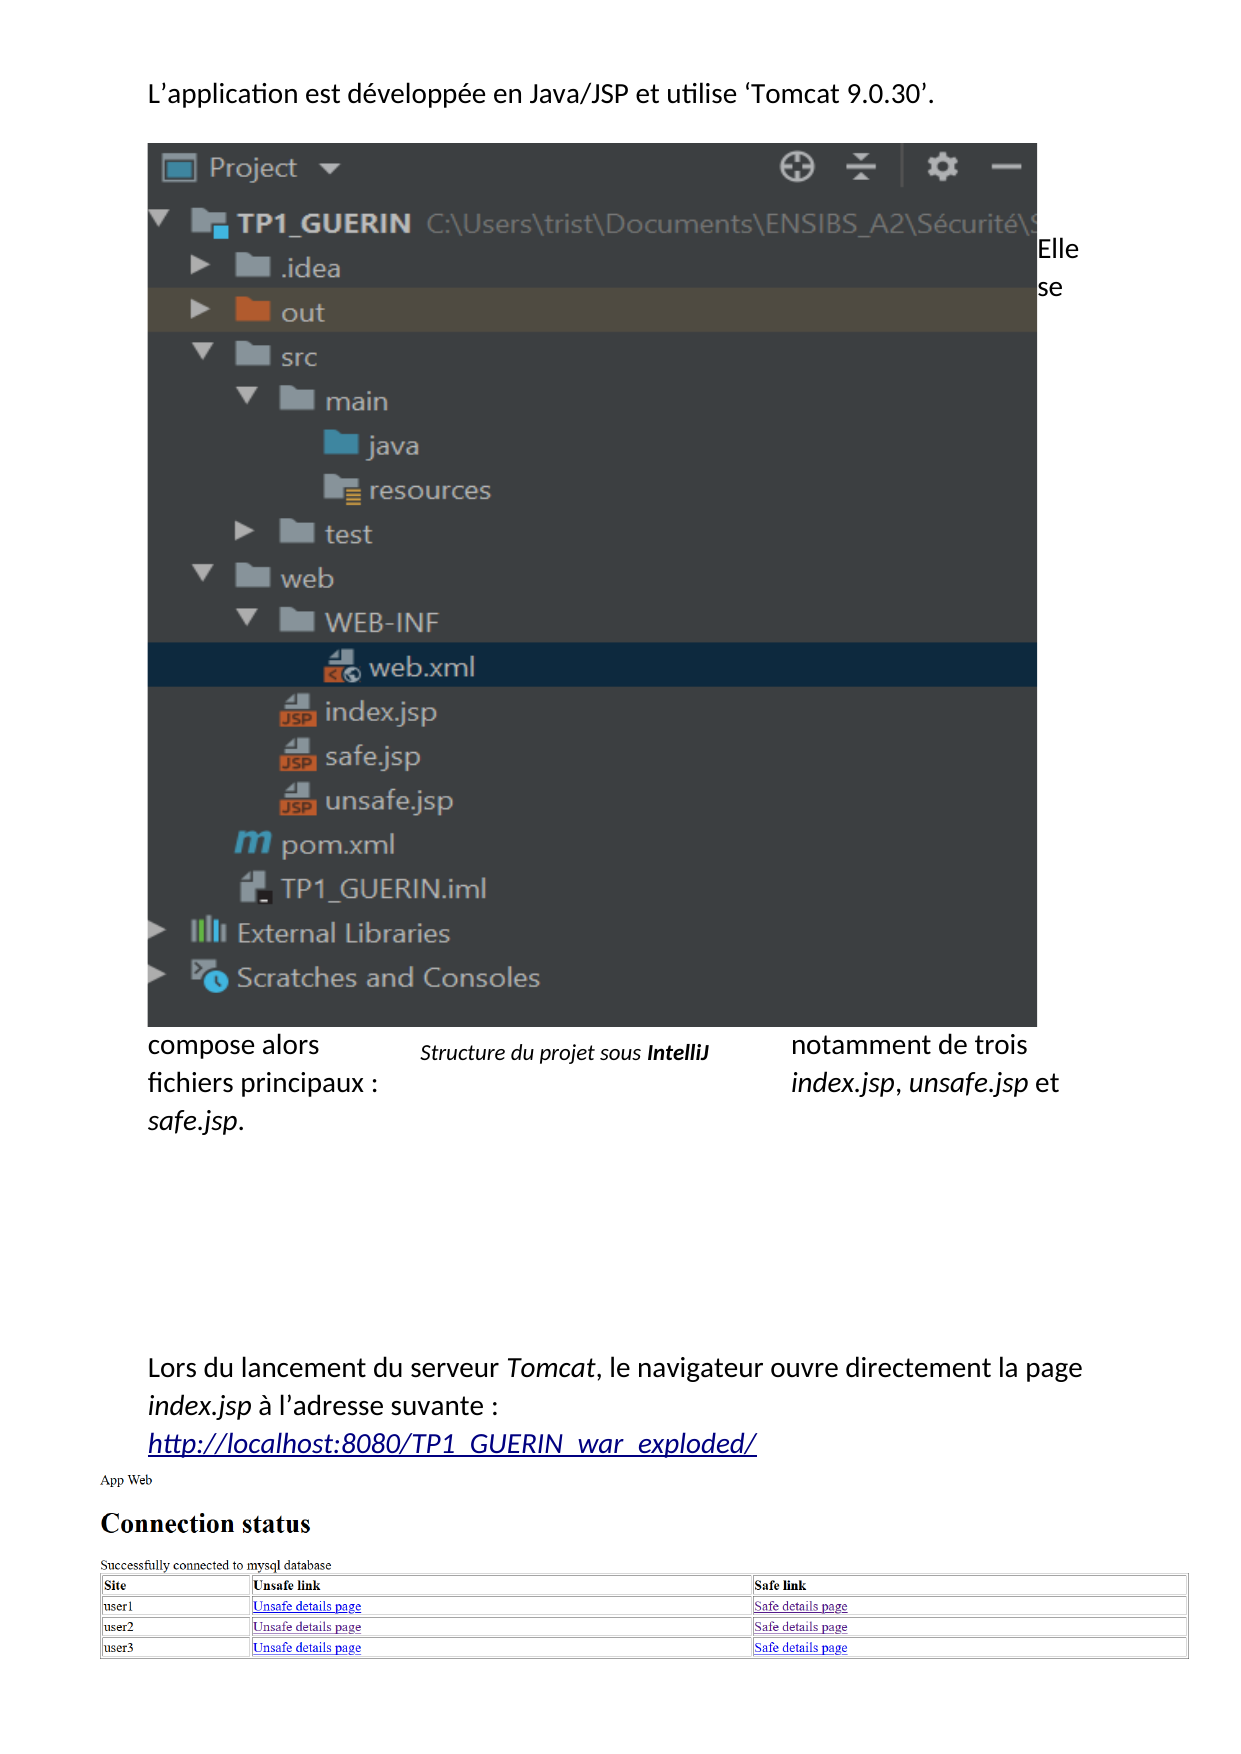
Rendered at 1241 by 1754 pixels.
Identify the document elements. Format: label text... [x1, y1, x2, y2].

text Structure du projet sous IntelliJ [420, 1038, 774, 1066]
text L’application est développée en Java/JSP et utilise ‘Tomcat 9.0.30’. [148, 75, 1093, 111]
text Elle se compose alors notamment de trois fichiers principaux : index.jsp, unsafe.jsp et safe.jsp. [148, 230, 1093, 1137]
text Lors du lancement du serveur Tomcat, le navigateur ouvre directement la page index.jsp à l’adresse suvante : http://localhost:8080/TP1_GUERIN_war_exploded/ [148, 1349, 1093, 1461]
